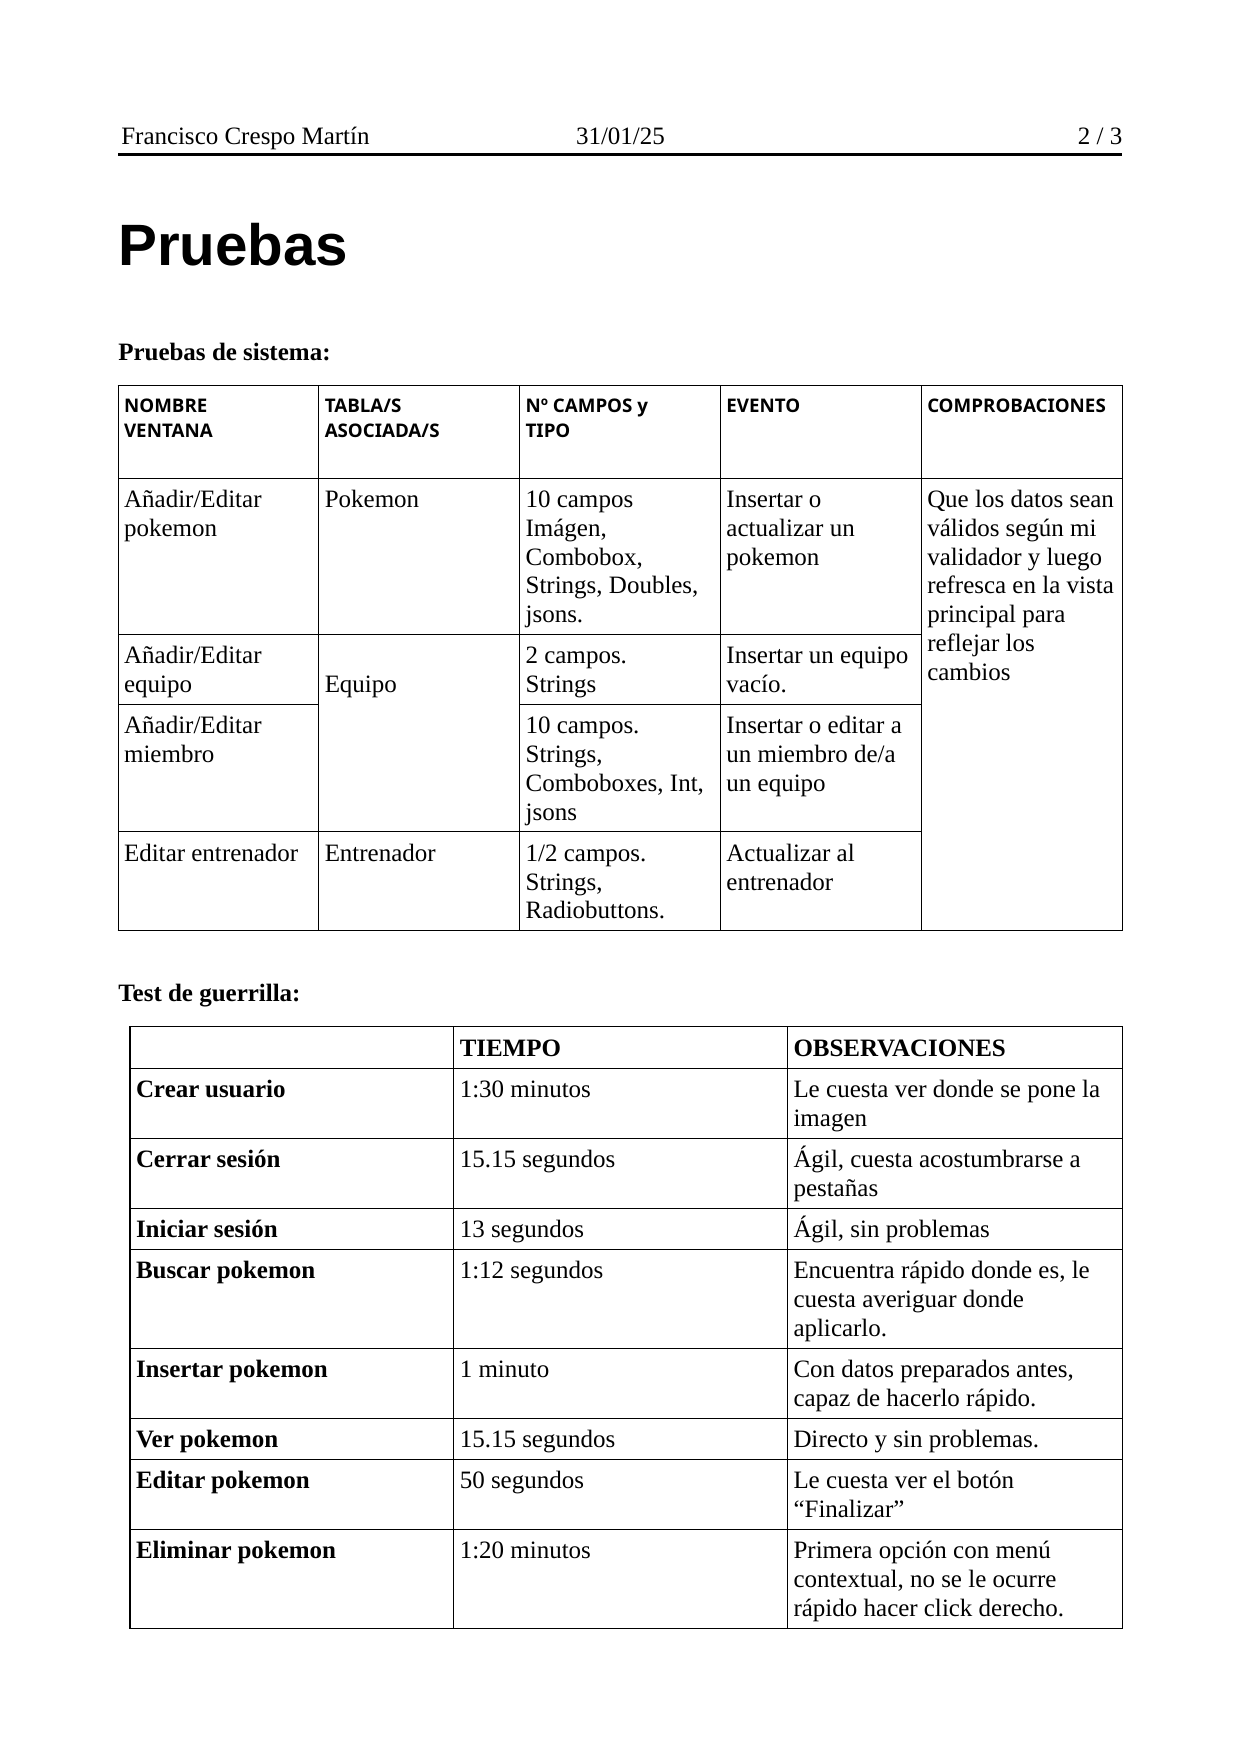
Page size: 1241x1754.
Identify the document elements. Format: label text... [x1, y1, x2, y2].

table_cell Entrenador [319, 832, 519, 930]
table_cell Insertar o actualizar un pokemon [721, 479, 921, 634]
table_cell Ágil, sin problemas [788, 1209, 1122, 1249]
table_cell Buscar pokemon [131, 1250, 453, 1347]
table_cell 13 segundos [454, 1209, 787, 1249]
table_cell 1 minuto [454, 1349, 787, 1417]
table_cell Pokemon [319, 479, 519, 634]
table_header TIEMPO [454, 1027, 787, 1067]
table_cell Insertar o editar a un miembro de/a un equipo [721, 705, 921, 831]
table_cell Cerrar sesión [131, 1139, 453, 1207]
table_cell Eliminar pokemon [131, 1530, 453, 1627]
table_cell Directo y sin problemas. [788, 1419, 1122, 1459]
table_cell Ver pokemon [131, 1419, 453, 1459]
table_cell Editar entrenador [119, 832, 318, 930]
table_cell Insertar pokemon [131, 1349, 453, 1417]
table_cell 1/2 campos. Strings, Radiobuttons. [520, 832, 720, 930]
table_cell 15.15 segundos [454, 1419, 787, 1459]
table_header NOMBRE VENTANA [119, 386, 318, 477]
table_cell Añadir/Editar equipo [119, 635, 318, 704]
table_cell Editar pokemon [131, 1460, 453, 1529]
table_cell Que los datos sean válidos según mi validador y luego refresca en la vista principal para reflejar los cambios [922, 479, 1122, 930]
table_cell Primera opción con menú contextual, no se le ocurre rápido hacer click derecho. [788, 1530, 1122, 1627]
table_cell Con datos preparados antes, capaz de hacerlo rápido. [788, 1349, 1122, 1417]
table_cell 10 campos. Strings, Comboboxes, Int, jsons [520, 705, 720, 831]
table_cell Añadir/Editar pokemon [119, 479, 318, 634]
subtitle Pruebas [118, 210, 1122, 277]
table_cell 50 segundos [454, 1460, 787, 1529]
table_cell Le cuesta ver el botón “Finalizar” [788, 1460, 1122, 1529]
table_header OBSERVACIONES [788, 1027, 1122, 1067]
table_cell Añadir/Editar miembro [119, 705, 318, 831]
table_cell Encuentra rápido donde es, le cuesta averiguar donde aplicarlo. [788, 1250, 1122, 1347]
table_header [131, 1027, 453, 1067]
table_header TABLA/S ASOCIADA/S [319, 386, 519, 477]
table_cell Equipo [319, 635, 519, 831]
table_cell 1:20 minutos [454, 1530, 787, 1627]
table_cell 15.15 segundos [454, 1139, 787, 1207]
table_cell Ágil, cuesta acostumbrarse a pestañas [788, 1139, 1122, 1207]
table_cell 1:30 minutos [454, 1069, 787, 1137]
text Test de guerrilla: [118, 978, 1122, 1007]
table_cell Le cuesta ver donde se pone la imagen [788, 1069, 1122, 1137]
table_header EVENTO [721, 386, 921, 477]
table_header COMPROBACIONES [922, 386, 1122, 477]
text Pruebas de sistema: [118, 337, 1122, 366]
table_cell 2 campos. Strings [520, 635, 720, 704]
table_cell Iniciar sesión [131, 1209, 453, 1249]
table_cell 1:12 segundos [454, 1250, 787, 1347]
table_header Nº CAMPOS y TIPO [520, 386, 720, 477]
table_cell 10 campos Imágen, Combobox, Strings, Doubles, jsons. [520, 479, 720, 634]
table_cell Actualizar al entrenador [721, 832, 921, 930]
table_cell Crear usuario [131, 1069, 453, 1137]
table_cell Insertar un equipo vacío. [721, 635, 921, 704]
